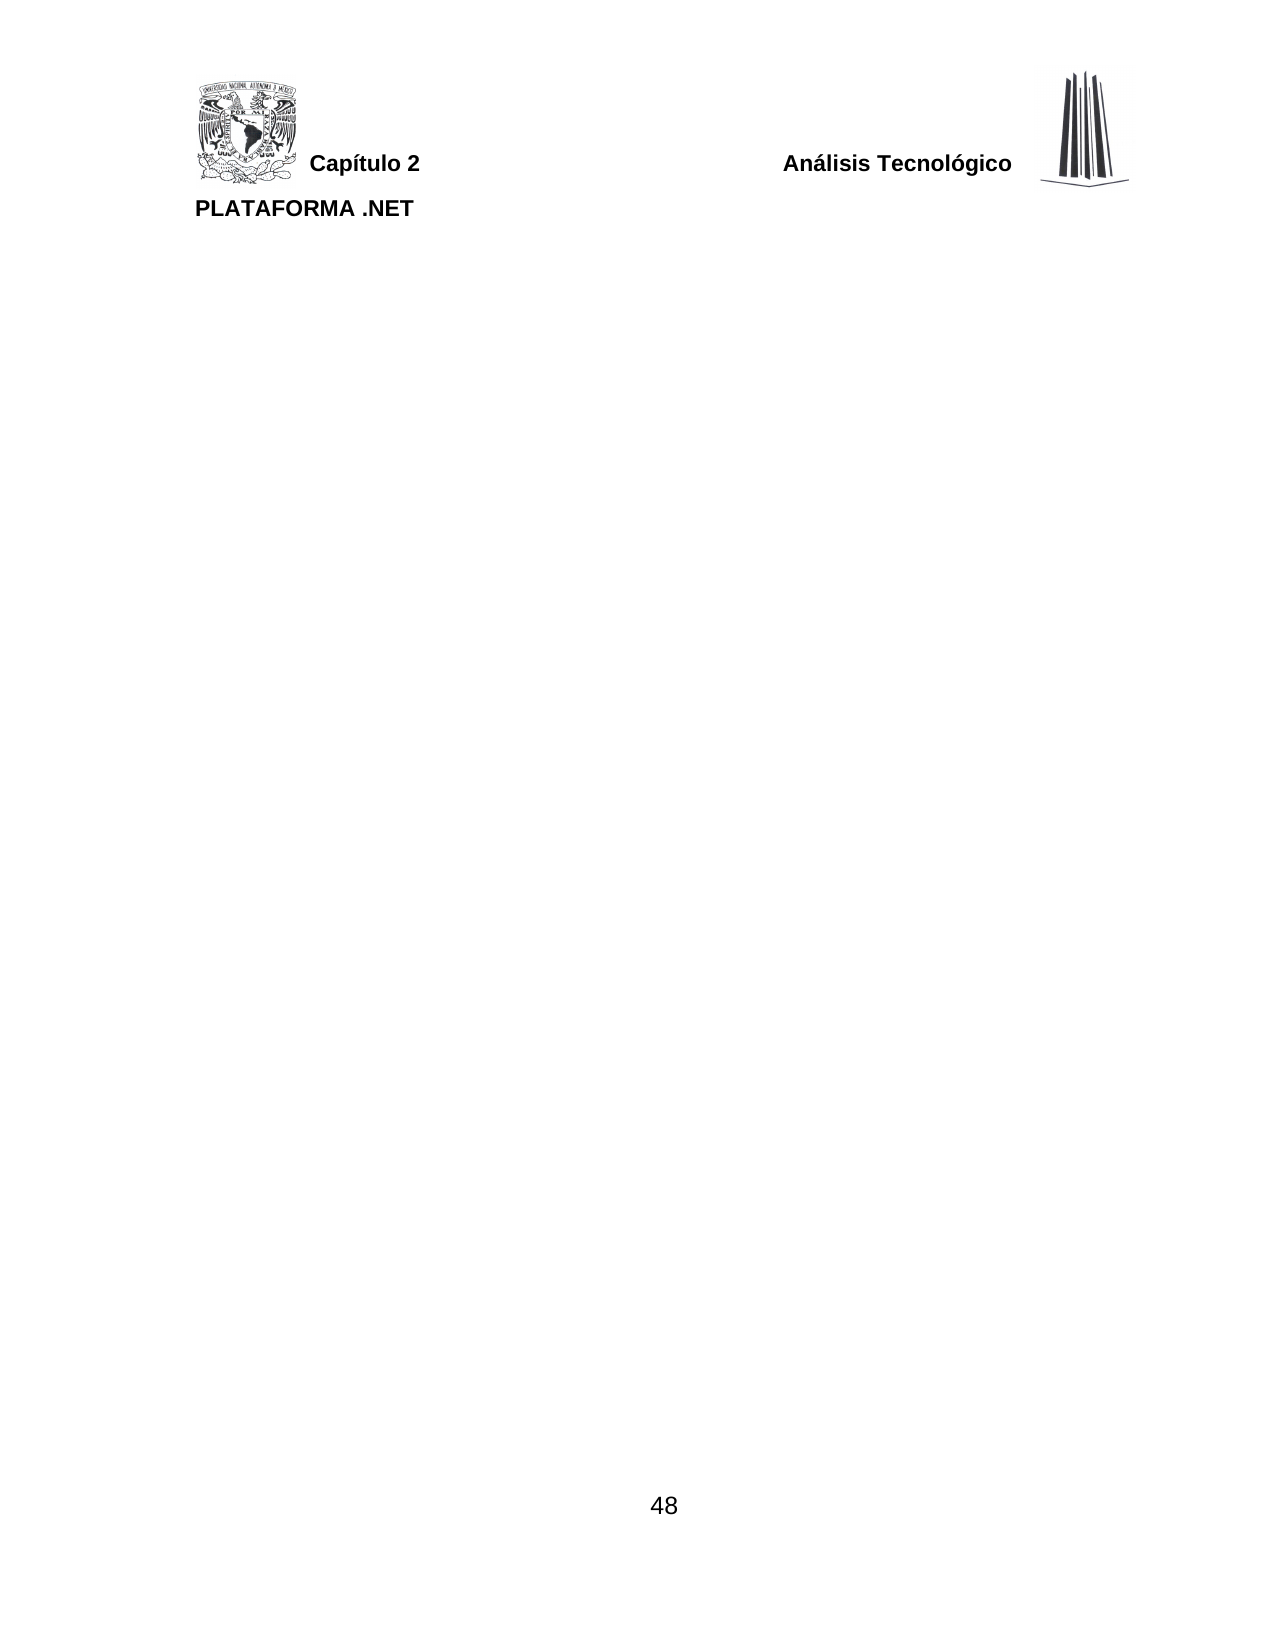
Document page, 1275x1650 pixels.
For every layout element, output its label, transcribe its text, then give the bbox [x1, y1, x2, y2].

text PLATAFORMA .NET [195, 195, 1133, 221]
picture [1034, 65, 1136, 193]
